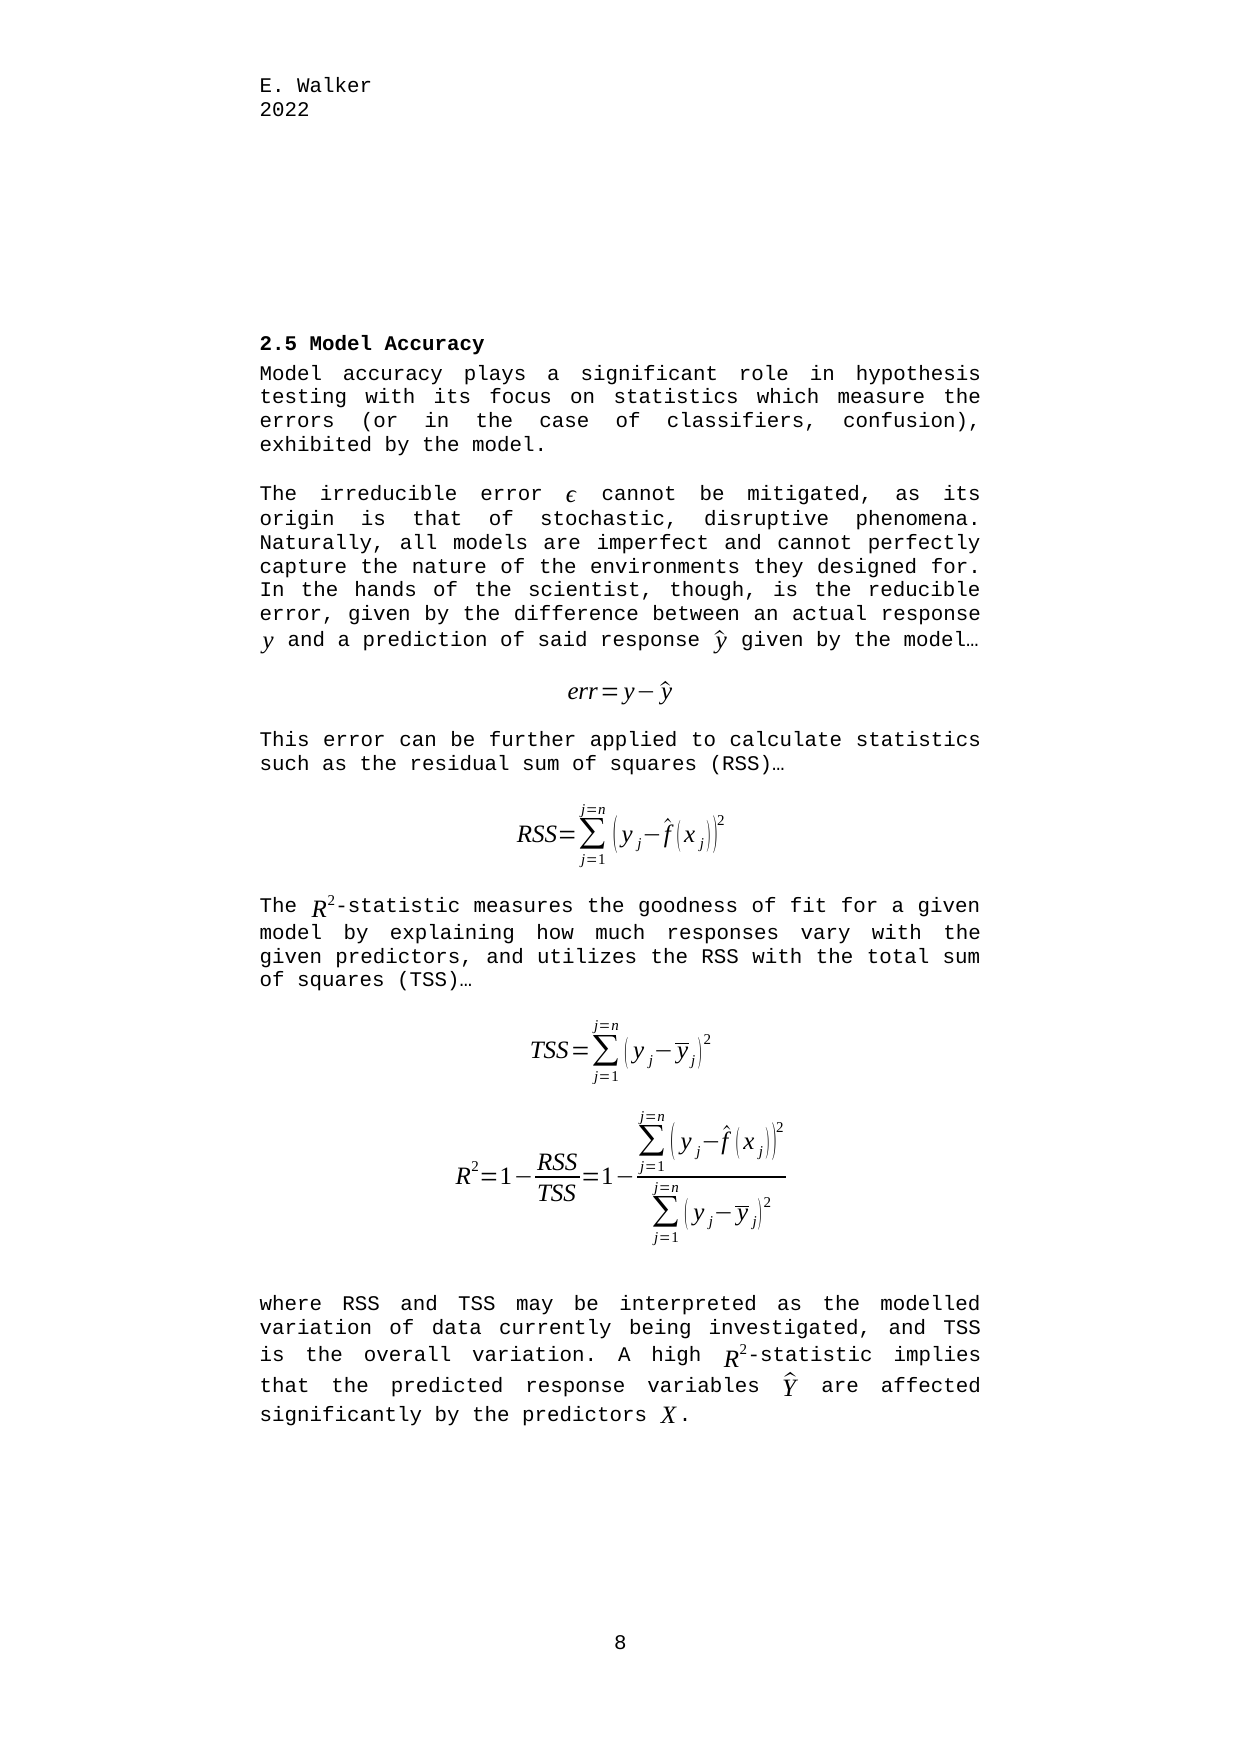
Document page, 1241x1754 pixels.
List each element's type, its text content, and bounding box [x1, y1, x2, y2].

text Model accuracy plays a significant role in hypothesis testing with its focus on statistics which measure the errors (or in the case of classifiers, confusion), exhibited by the model. [259, 363, 981, 457]
text The -statistic measures the goodness of fit for a given model by explaining how much responses vary with the given predictors, and utilizes the RSS with the total sum of squares (TSS)… [259, 891, 981, 993]
text This error can be further applied to calculate statistics such as the residual sum of squares (RSS)… [259, 729, 981, 776]
text where RSS and TSS may be interpreted as the modelled variation of data currently being investigated, and TSS is the overall variation. A high -statistic implies that the predicted response variables are affected significantly by the predictors . [259, 1293, 981, 1430]
text The irreducible error cannot be mitigated, as its origin is that of stochastic, disruptive phenomena. Naturally, all models are imperfect and cannot perfectly capture the nature of the environments they designed for. In the hands of the scientist, though, is the reducible error, given by the difference between an actual response and a prediction of said response given by the model… [259, 481, 981, 654]
subtitle 2.5 Model Accuracy [259, 333, 981, 356]
